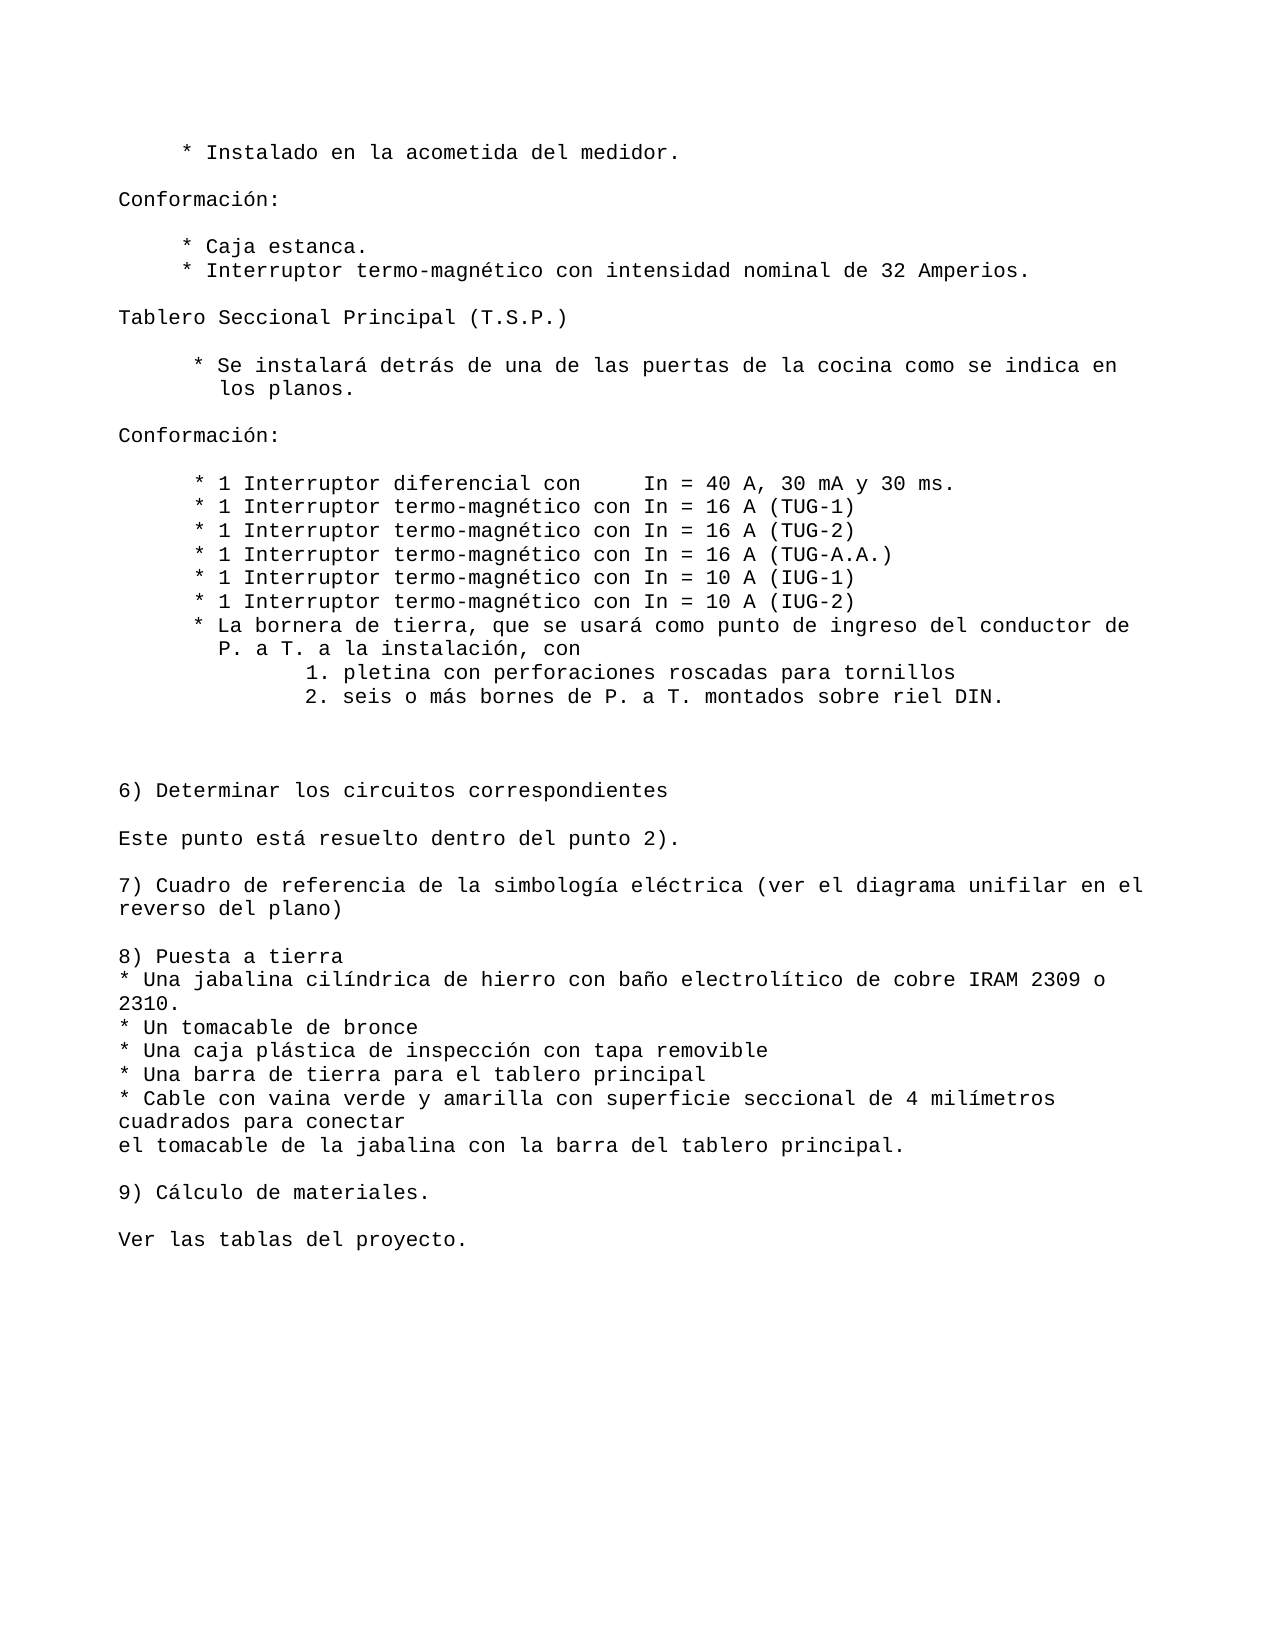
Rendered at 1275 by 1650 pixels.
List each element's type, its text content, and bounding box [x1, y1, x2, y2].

text * Un tomacable de bronce [118, 1017, 1157, 1040]
text Ver las tablas del proyecto. [118, 1229, 1157, 1253]
text * Una barra de tierra para el tablero principal [118, 1064, 1157, 1088]
text * Caja estanca. [118, 236, 1157, 260]
text * 1 Interruptor termo-magnético con In = 10 A (IUG-1) [118, 567, 1157, 591]
text el tomacable de la jabalina con la barra del tablero principal. [118, 1135, 1157, 1158]
text * Se instalará detrás de una de las puertas de la cocina como se indica en [118, 354, 1157, 378]
text * Una caja plástica de inspección con tapa removible [118, 1040, 1157, 1064]
text los planos. [118, 378, 1157, 402]
text * Interruptor termo-magnético con intensidad nominal de 32 Amperios. [118, 260, 1157, 284]
text * Cable con vaina verde y amarilla con superficie seccional de 4 milímetros cuadrados para conectar [118, 1088, 1157, 1135]
text P. a T. a la instalación, con [118, 638, 1157, 662]
text * 1 Interruptor diferencial con In = 40 A, 30 mA y 30 ms. [118, 473, 1157, 496]
text 2. seis o más bornes de P. a T. montados sobre riel DIN. [118, 686, 1157, 709]
text 8) Puesta a tierra [118, 946, 1157, 969]
text Conformación: [118, 426, 1157, 449]
text Este punto está resuelto dentro del punto 2). [118, 827, 1157, 851]
text 9) Cálculo de materiales. [118, 1182, 1157, 1206]
text * La bornera de tierra, que se usará como punto de ingreso del conductor de [118, 615, 1157, 638]
text 6) Determinar los circuitos correspondientes [118, 780, 1157, 804]
text * 1 Interruptor termo-magnético con In = 16 A (TUG-2) [118, 520, 1157, 544]
text Conformación: [118, 189, 1157, 213]
text Tablero Seccional Principal (T.S.P.) [118, 307, 1157, 331]
text 7) Cuadro de referencia de la simbología eléctrica (ver el diagrama unifilar en el reverso del plano) [118, 875, 1157, 922]
text * Instalado en la acometida del medidor. [118, 142, 1157, 165]
text * 1 Interruptor termo-magnético con In = 10 A (IUG-2) [118, 591, 1157, 615]
text * 1 Interruptor termo-magnético con In = 16 A (TUG-A.A.) [118, 544, 1157, 567]
text * Una jabalina cilíndrica de hierro con baño electrolítico de cobre IRAM 2309 o 2310. [118, 969, 1157, 1017]
text * 1 Interruptor termo-magnético con In = 16 A (TUG-1) [118, 496, 1157, 520]
text 1. pletina con perforaciones roscadas para tornillos [118, 662, 1157, 686]
